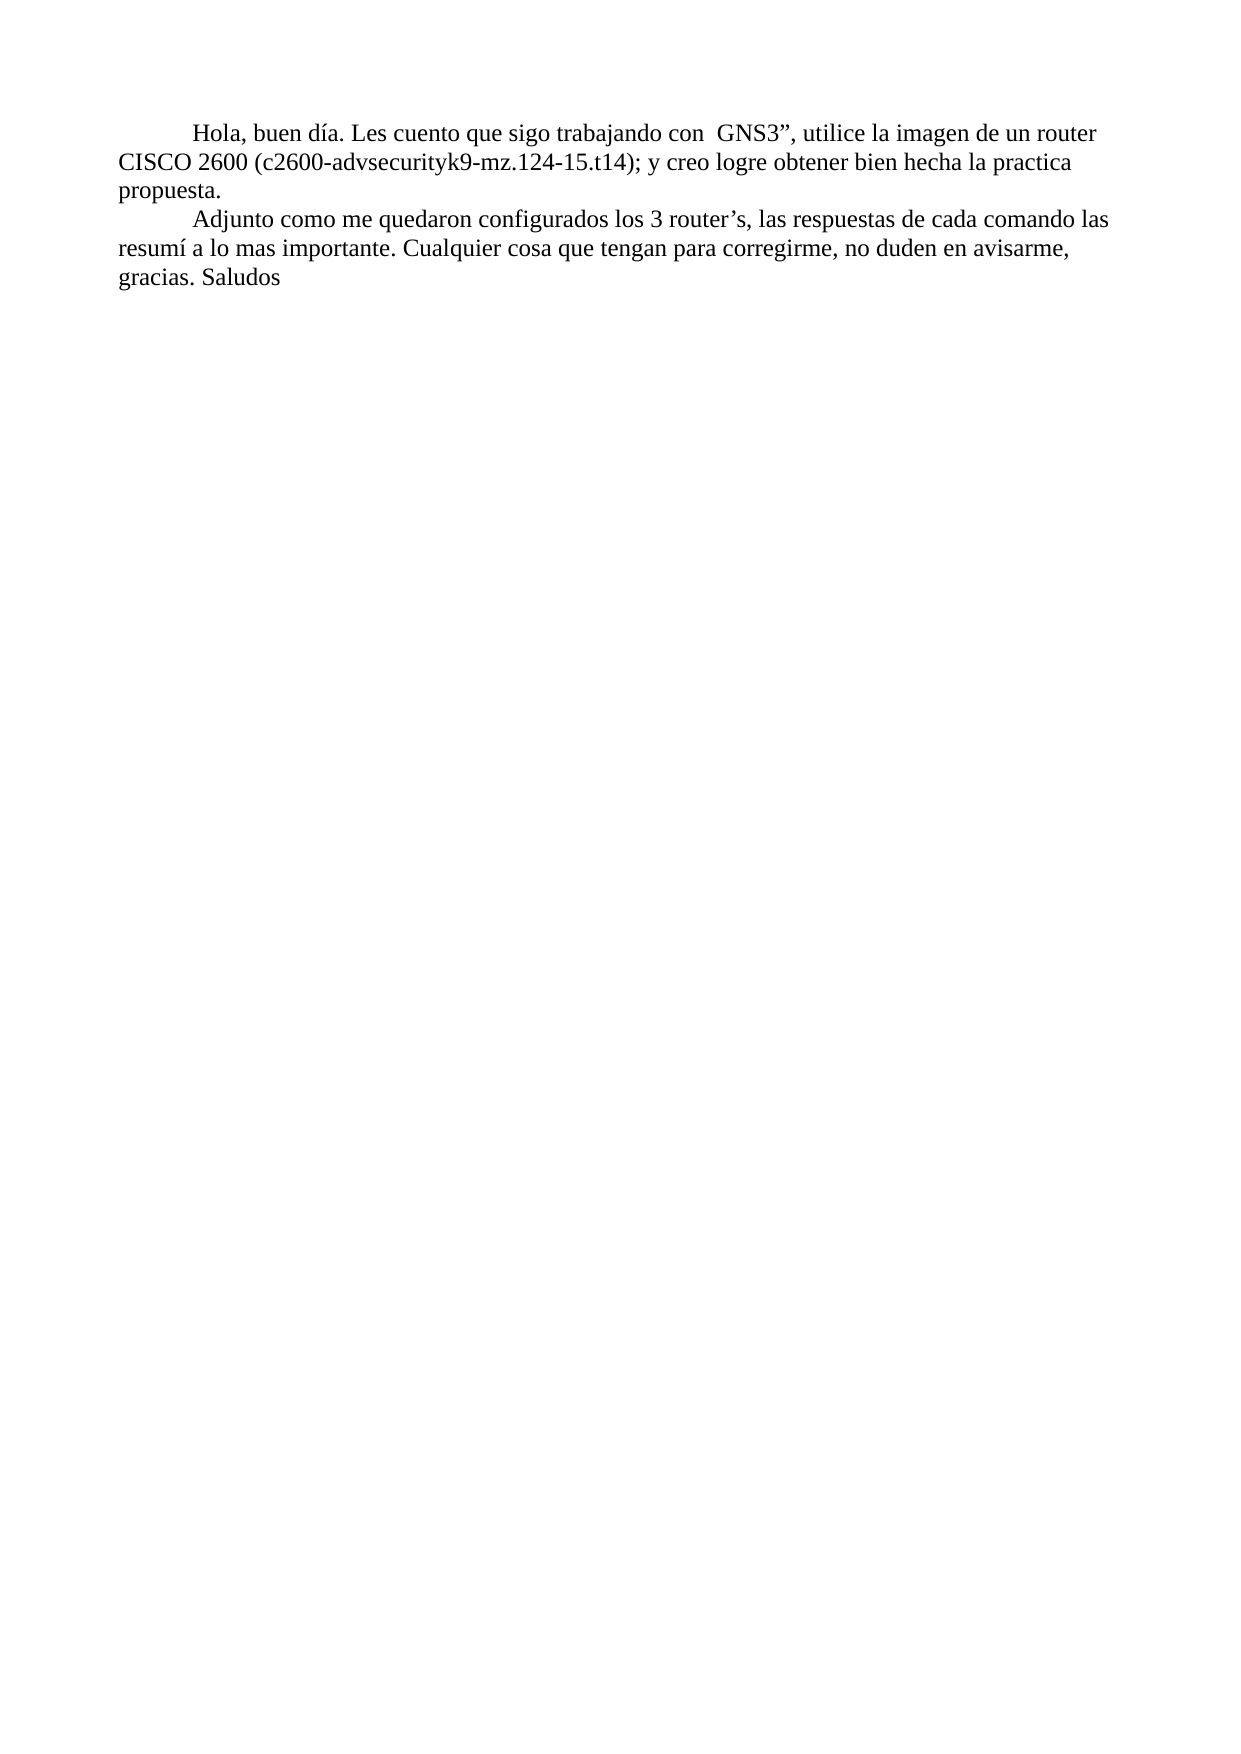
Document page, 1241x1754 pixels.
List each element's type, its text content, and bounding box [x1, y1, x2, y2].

text Hola, buen día. Les cuento que sigo trabajando con GNS3”, utilice la imagen de un router CISCO 2600 (c2600-advsecurityk9-mz.124-15.t14); y creo logre obtener bien hecha la practica propuesta. [118, 118, 1122, 204]
text Adjunto como me quedaron configurados los 3 router’s, las respuestas de cada comando las resumí a lo mas importante. Cualquier cosa que tengan para corregirme, no duden en avisarme, gracias. Saludos [118, 204, 1122, 291]
